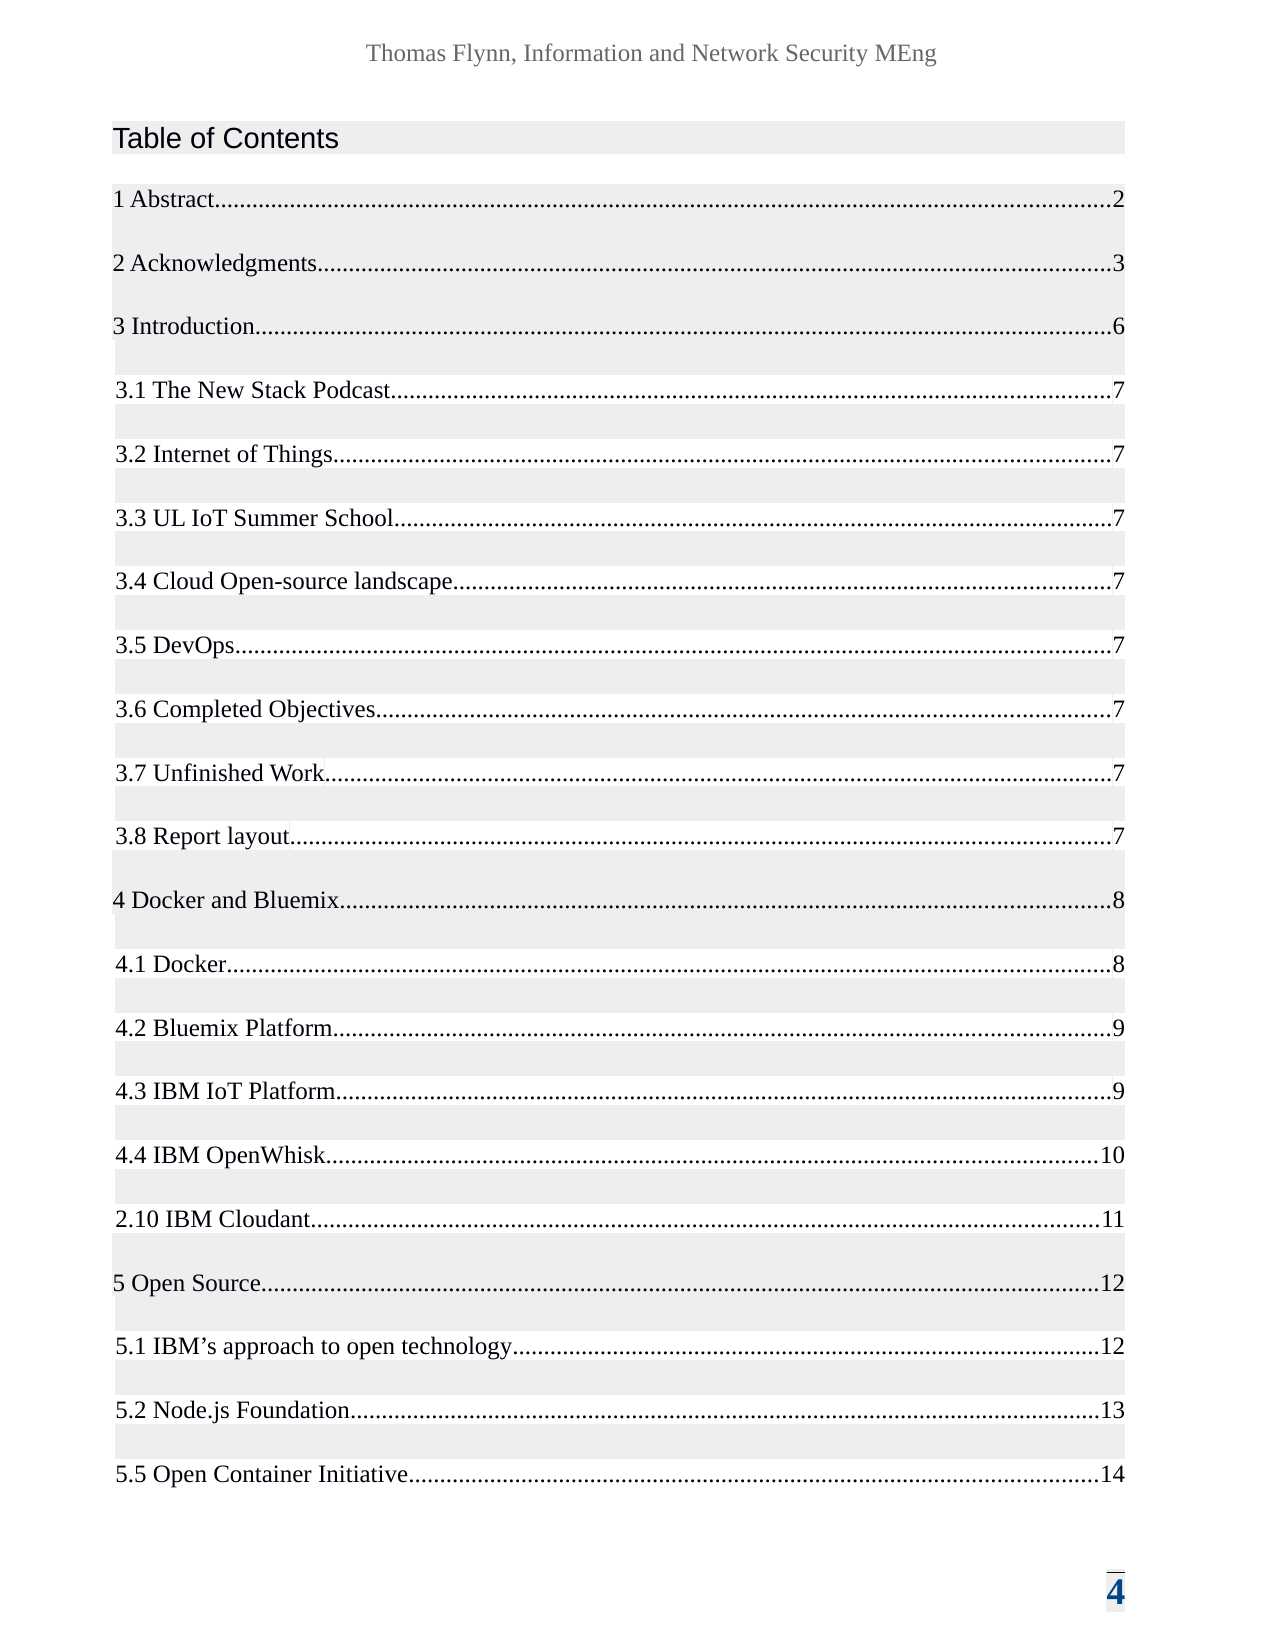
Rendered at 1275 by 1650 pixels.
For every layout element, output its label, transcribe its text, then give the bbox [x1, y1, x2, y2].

text 5 Open Source 12 [112, 1268, 1125, 1296]
subtitle Table of Contents [112, 121, 1125, 154]
text 4 Docker and Bluemix 8 [112, 885, 1125, 914]
text 2 Acknowledgments 3 [112, 248, 1125, 276]
text 3 Introduction 6 [112, 311, 1125, 340]
text 1 Abstract 2 [112, 184, 1125, 213]
